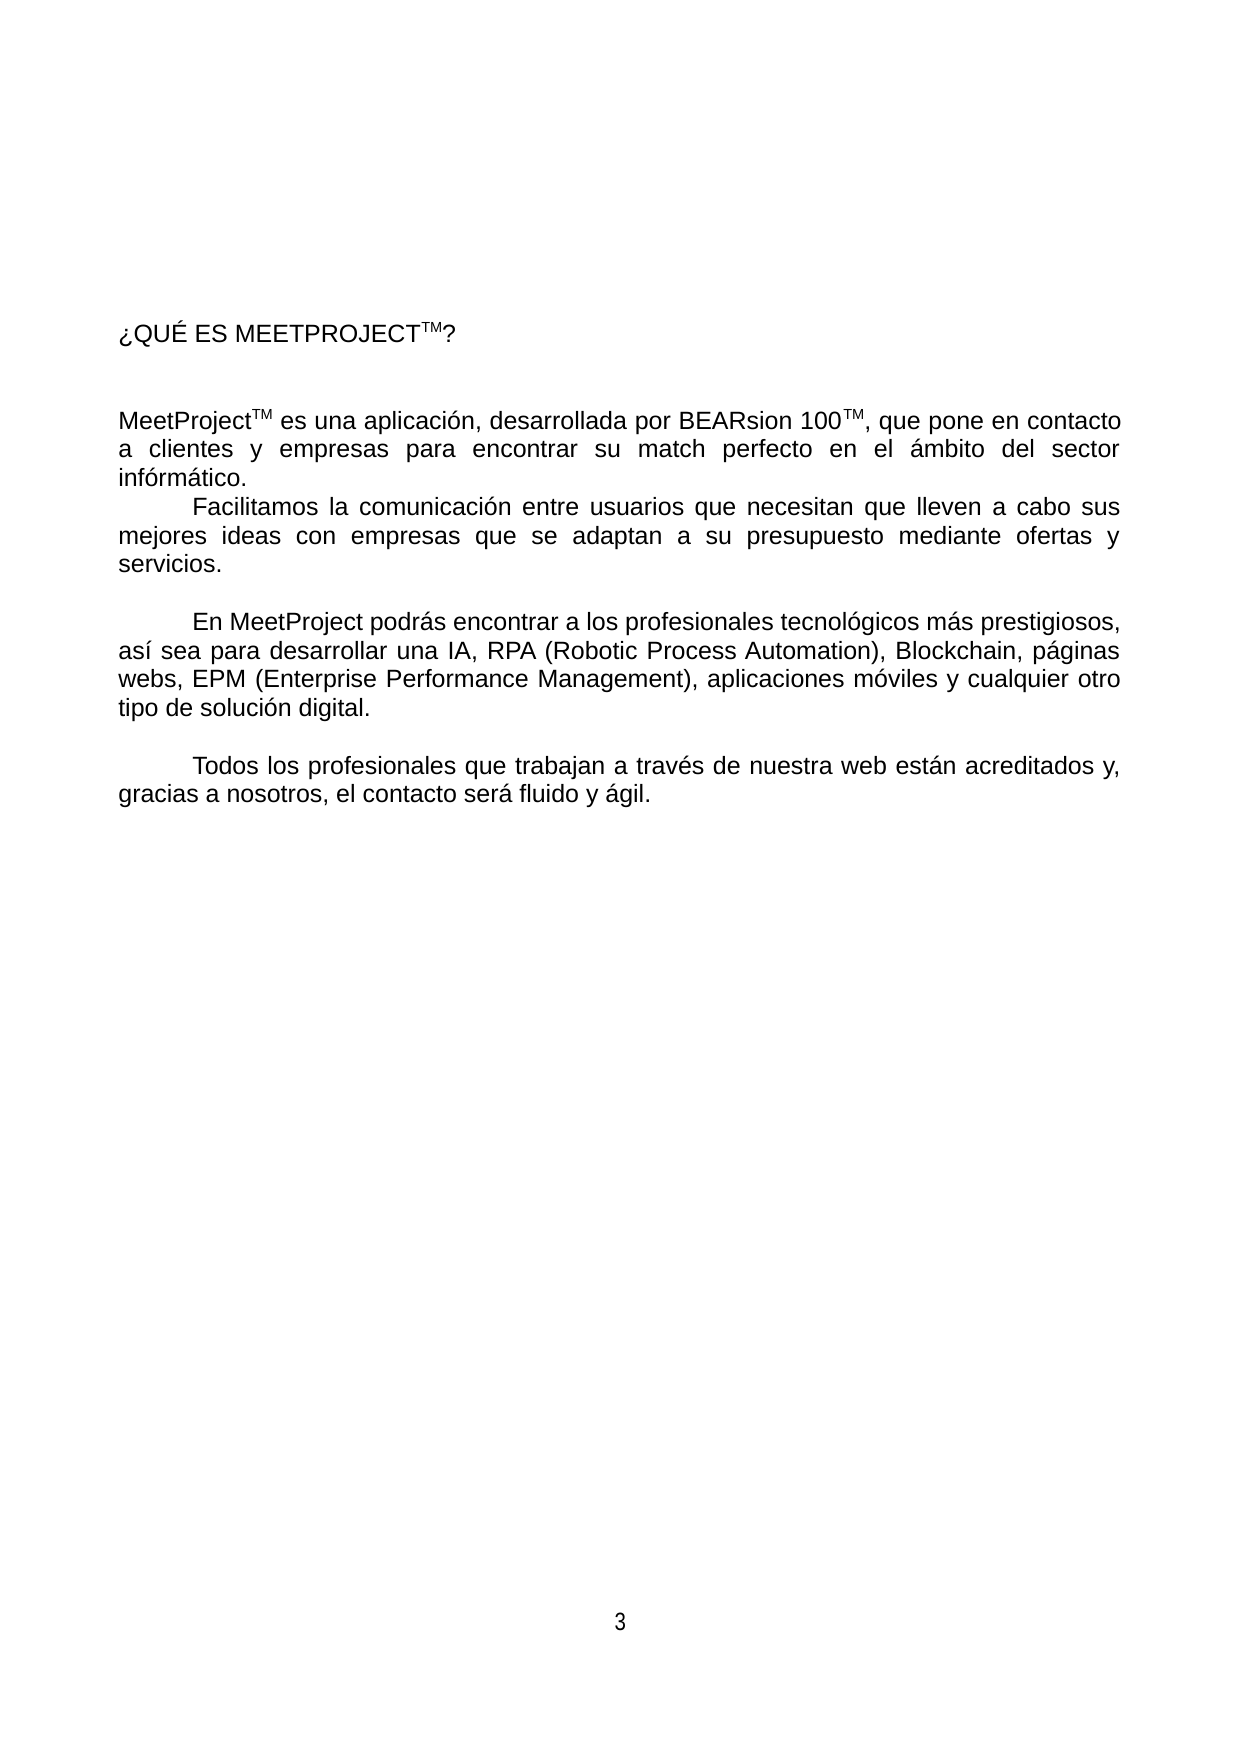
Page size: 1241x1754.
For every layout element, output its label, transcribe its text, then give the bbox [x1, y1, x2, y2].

text Todos los profesionales que trabajan a través de nuestra web están acreditados y, gracias a nosotros, el contacto será fluido y ágil. [118, 751, 1122, 808]
text MeetProjectTM es una aplicación, desarrollada por BEARsion 100TM, que pone en contacto a clientes y empresas para encontrar su match perfecto en el ámbito del sector infórmático. [118, 406, 1122, 492]
text Facilitamos la comunicación entre usuarios que necesitan que lleven a cabo sus mejores ideas con empresas que se adaptan a su presupuesto mediante ofertas y servicios. [118, 492, 1122, 578]
text ¿QUÉ ES MEETPROJECTTM? [118, 319, 1122, 348]
text En MeetProject podrás encontrar a los profesionales tecnológicos más prestigiosos, así sea para desarrollar una IA, RPA (Robotic Process Automation), Blockchain, páginas webs, EPM (Enterprise Performance Management), aplicaciones móviles y cualquier otro tipo de solución digital. [118, 607, 1122, 722]
